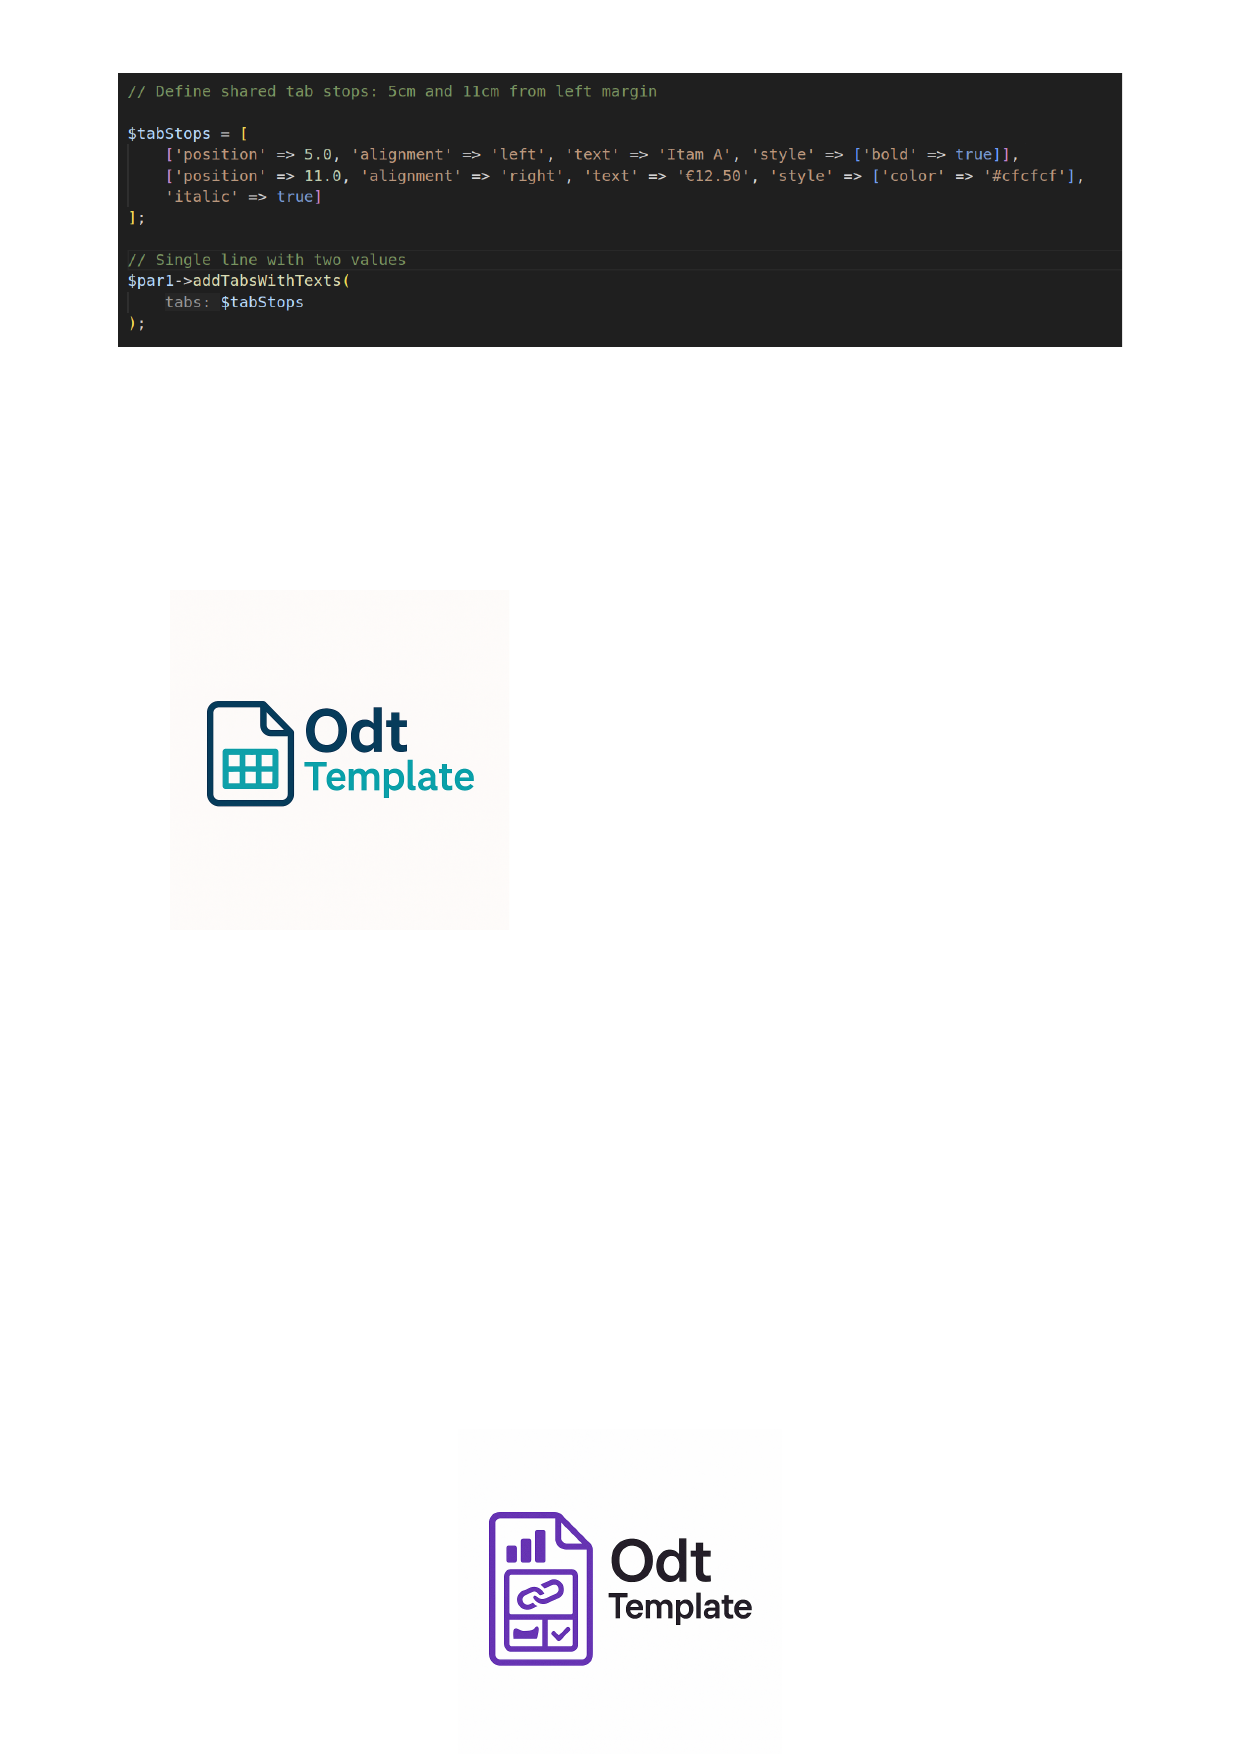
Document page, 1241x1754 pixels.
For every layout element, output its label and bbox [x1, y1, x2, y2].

picture [457, 1429, 783, 1754]
picture [118, 73, 1123, 347]
picture [170, 590, 510, 930]
